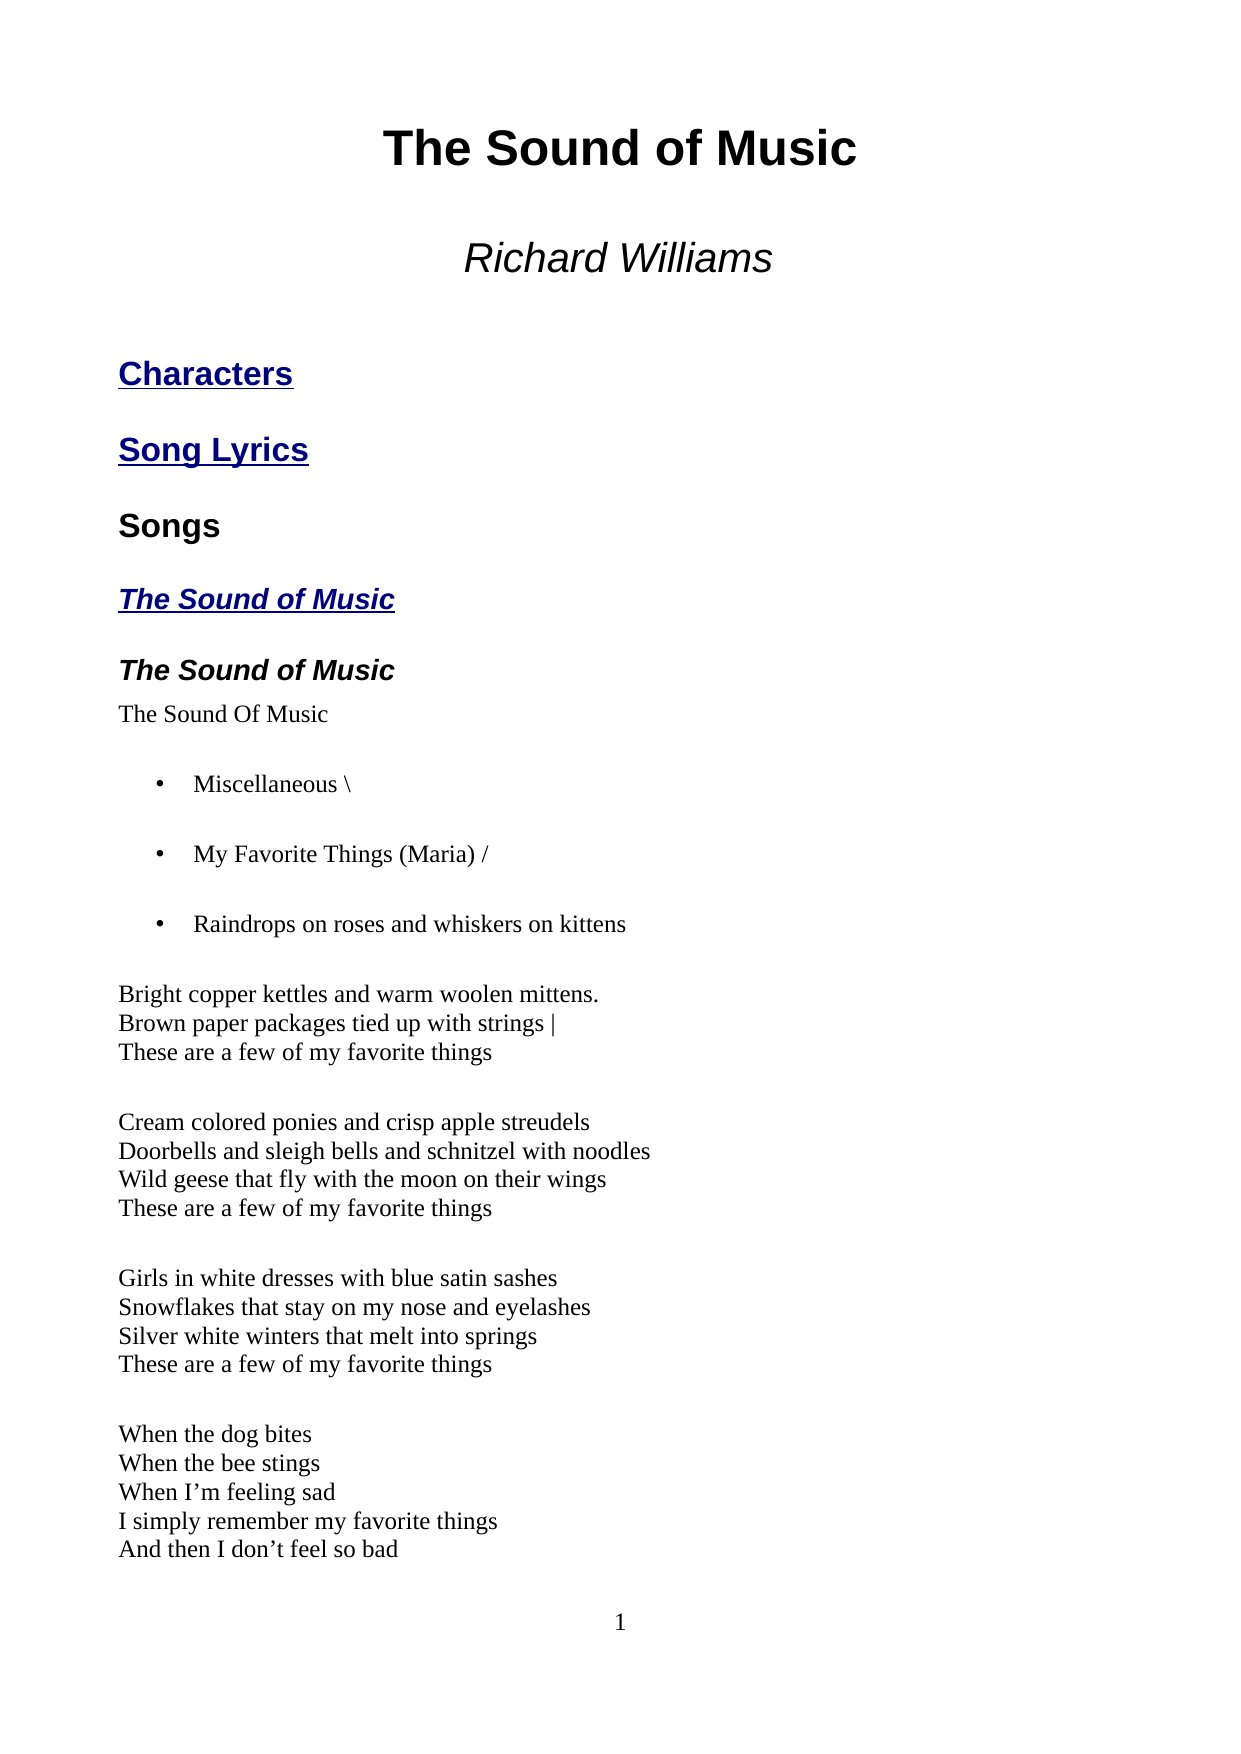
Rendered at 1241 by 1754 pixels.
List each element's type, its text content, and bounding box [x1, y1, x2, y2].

list Miscellaneous \ [156, 769, 1122, 827]
subtitle The Sound of Music [118, 582, 1122, 616]
subtitle Characters [118, 354, 1122, 393]
subtitle Song Lyrics [118, 430, 1122, 469]
subtitle Songs [118, 506, 1122, 545]
subtitle Richard Williams [118, 233, 1122, 281]
list Raindrops on roses and whiskers on kittens [156, 909, 1122, 967]
title The Sound of Music [118, 118, 1122, 176]
text Girls in white dresses with blue satin sashes Snowflakes that stay on my nose and eyelashes Silver white winters that melt into springs These are a few of my favorite things [118, 1263, 1122, 1407]
subtitle The Sound of Music [118, 653, 1122, 687]
text Bright copper kettles and warm woolen mittens. Brown paper packages tied up with strings | These are a few of my favorite things [118, 979, 1122, 1094]
list My Favorite Things (Maria) / [156, 839, 1122, 897]
text Cream colored ponies and crisp apple streudels Doorbells and sleigh bells and schnitzel with noodles Wild geese that fly with the moon on their wings These are a few of my favorite things [118, 1107, 1122, 1251]
text When the dog bites When the bee stings When I’m feeling sad I simply remember my favorite things And then I don’t feel so bad [118, 1419, 1122, 1563]
text The Sound Of Music [118, 699, 1122, 757]
